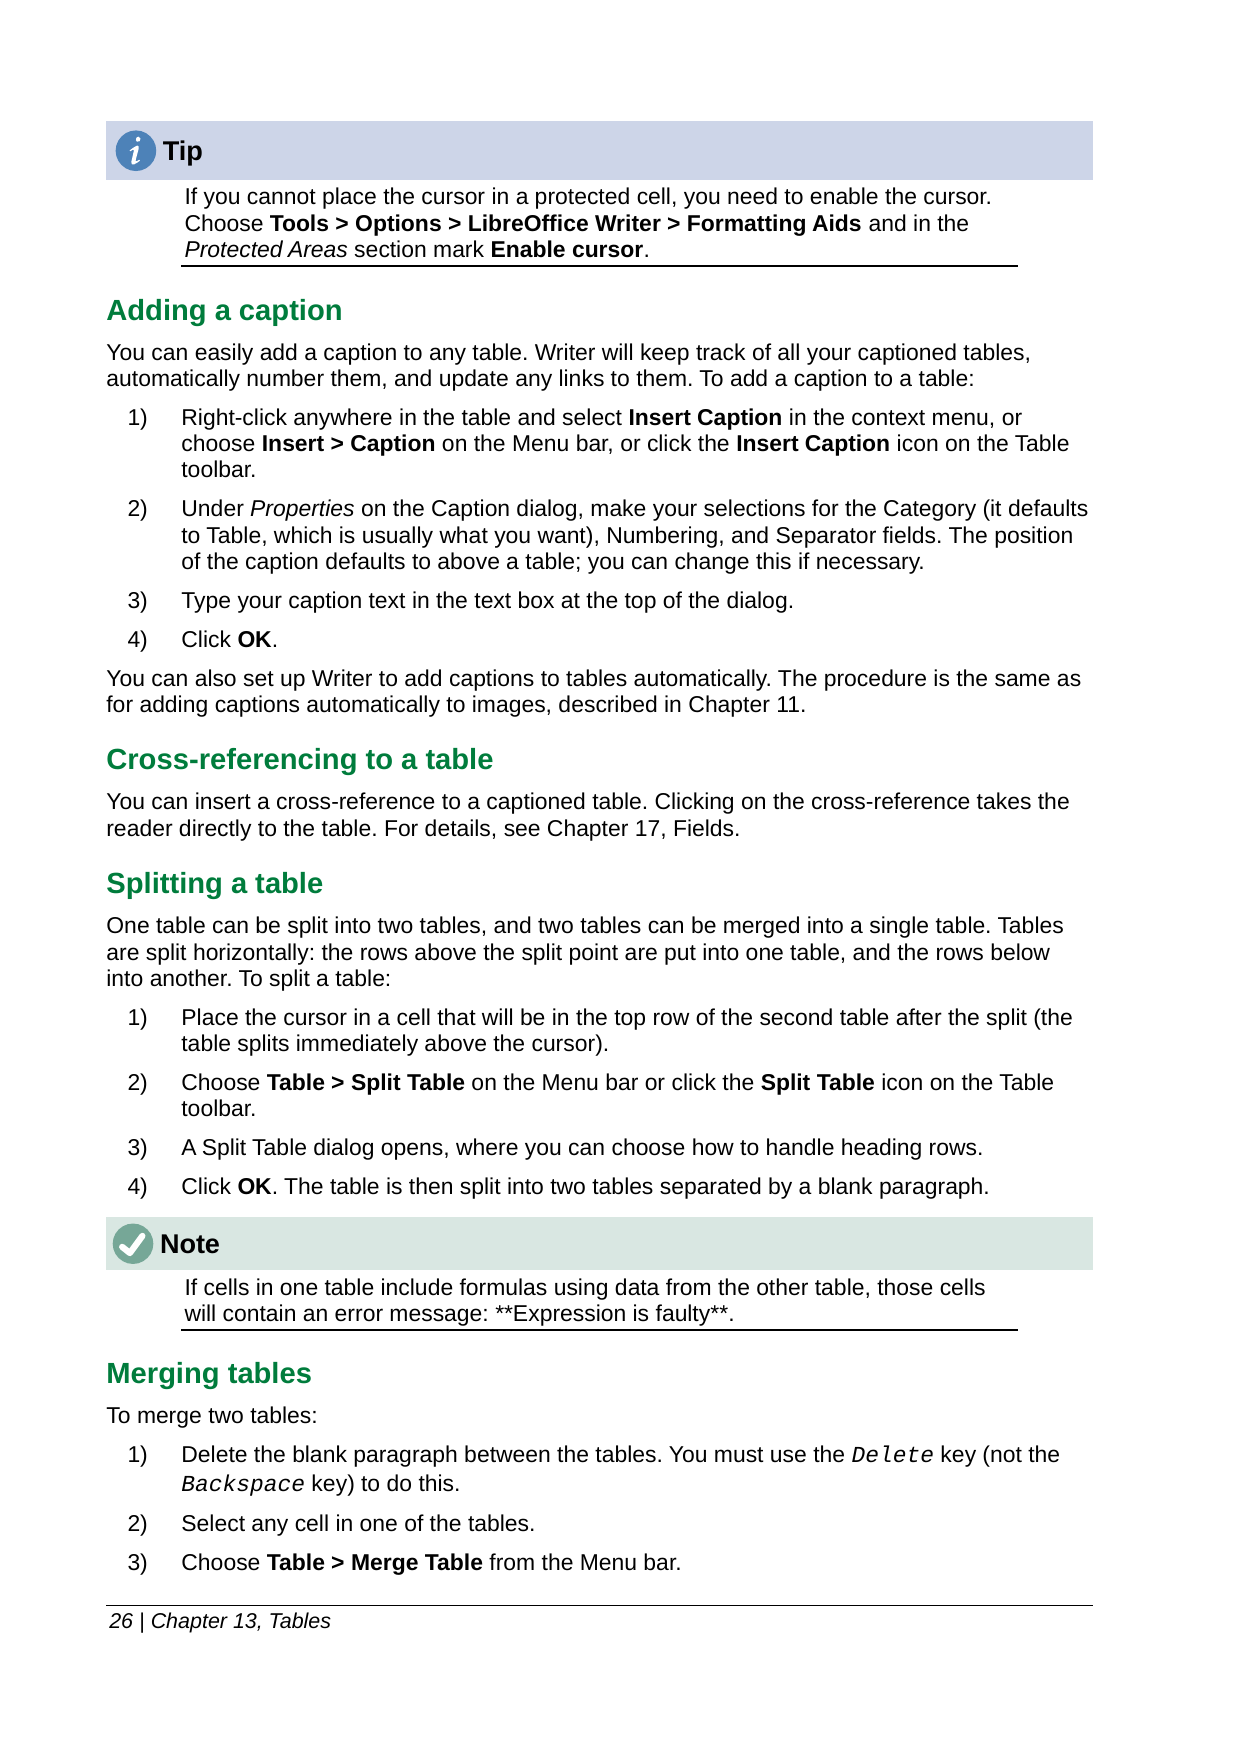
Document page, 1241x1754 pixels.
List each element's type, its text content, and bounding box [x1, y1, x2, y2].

list Right-click anywhere in the table and select Insert Caption in the context menu, or choose Insert > Caption on the Menu bar, or click the Insert Caption icon on the Table toolbar. [148, 404, 1093, 483]
subtitle Cross‑referencing to a table [106, 742, 1093, 776]
list Choose Table > Split Table on the Menu bar or click the Split Table icon on the Table toolbar. [148, 1069, 1093, 1122]
list Select any cell in one of the tables. [148, 1510, 1093, 1537]
subtitle Adding a caption [106, 292, 1093, 326]
subtitle Tip [106, 121, 1093, 180]
list Delete the blank paragraph between the tables. You must use the Delete key (not the Backspace key) to do this. [148, 1441, 1093, 1498]
list Choose Table > Merge Table from the Menu bar. [148, 1549, 1093, 1576]
text If cells in one table include formulas using data from the other table, those cells will contain an error message: **Expression is faulty**. [181, 1270, 1018, 1329]
text One table can be split into two tables, and two tables can be merged into a single table. Tables are split horizontally: the rows above the split point are put into one table, and the rows below into another. To split a table: [106, 912, 1093, 991]
list You can insert a cross‑reference to a captioned table. Clicking on the cross-reference takes the reader directly to the table. For details, see Chapter 17, Fields. [106, 788, 1093, 841]
list Click OK. The table is then split into two tables separated by a blank paragraph. [148, 1173, 1093, 1199]
list Type your caption text in the text box at the top of the dialog. [148, 587, 1093, 613]
list Click OK. [148, 626, 1093, 652]
text You can also set up Writer to add captions to tables automatically. The procedure is the same as for adding captions automatically to images, described in Chapter 11. [106, 664, 1093, 717]
subtitle Merging tables [106, 1356, 1093, 1390]
list A Split Table dialog opens, where you can choose how to handle heading rows. [148, 1134, 1093, 1160]
list To merge two tables: [106, 1402, 1093, 1429]
text You can easily add a caption to any table. Writer will keep track of all your captioned tables, automatically number them, and update any links to them. To add a caption to a table: [106, 338, 1093, 391]
text If you cannot place the cursor in a protected cell, you need to enable the cursor. Choose Tools > Options > LibreOffice Writer > Formatting Aids and in the Protected Areas section mark Enable cursor. [181, 180, 1018, 265]
list Under Properties on the Caption dialog, make your selections for the Category (it defaults to Table, which is usually what you want), Numbering, and Separator fields. The position of the caption defaults to above a table; you can change this if necessary. [148, 495, 1093, 574]
subtitle Note [106, 1217, 1093, 1270]
subtitle Splitting a table [106, 866, 1093, 899]
list Place the cursor in a cell that will be in the top row of the second table after the split (the table splits immediately above the cursor). [148, 1004, 1093, 1056]
